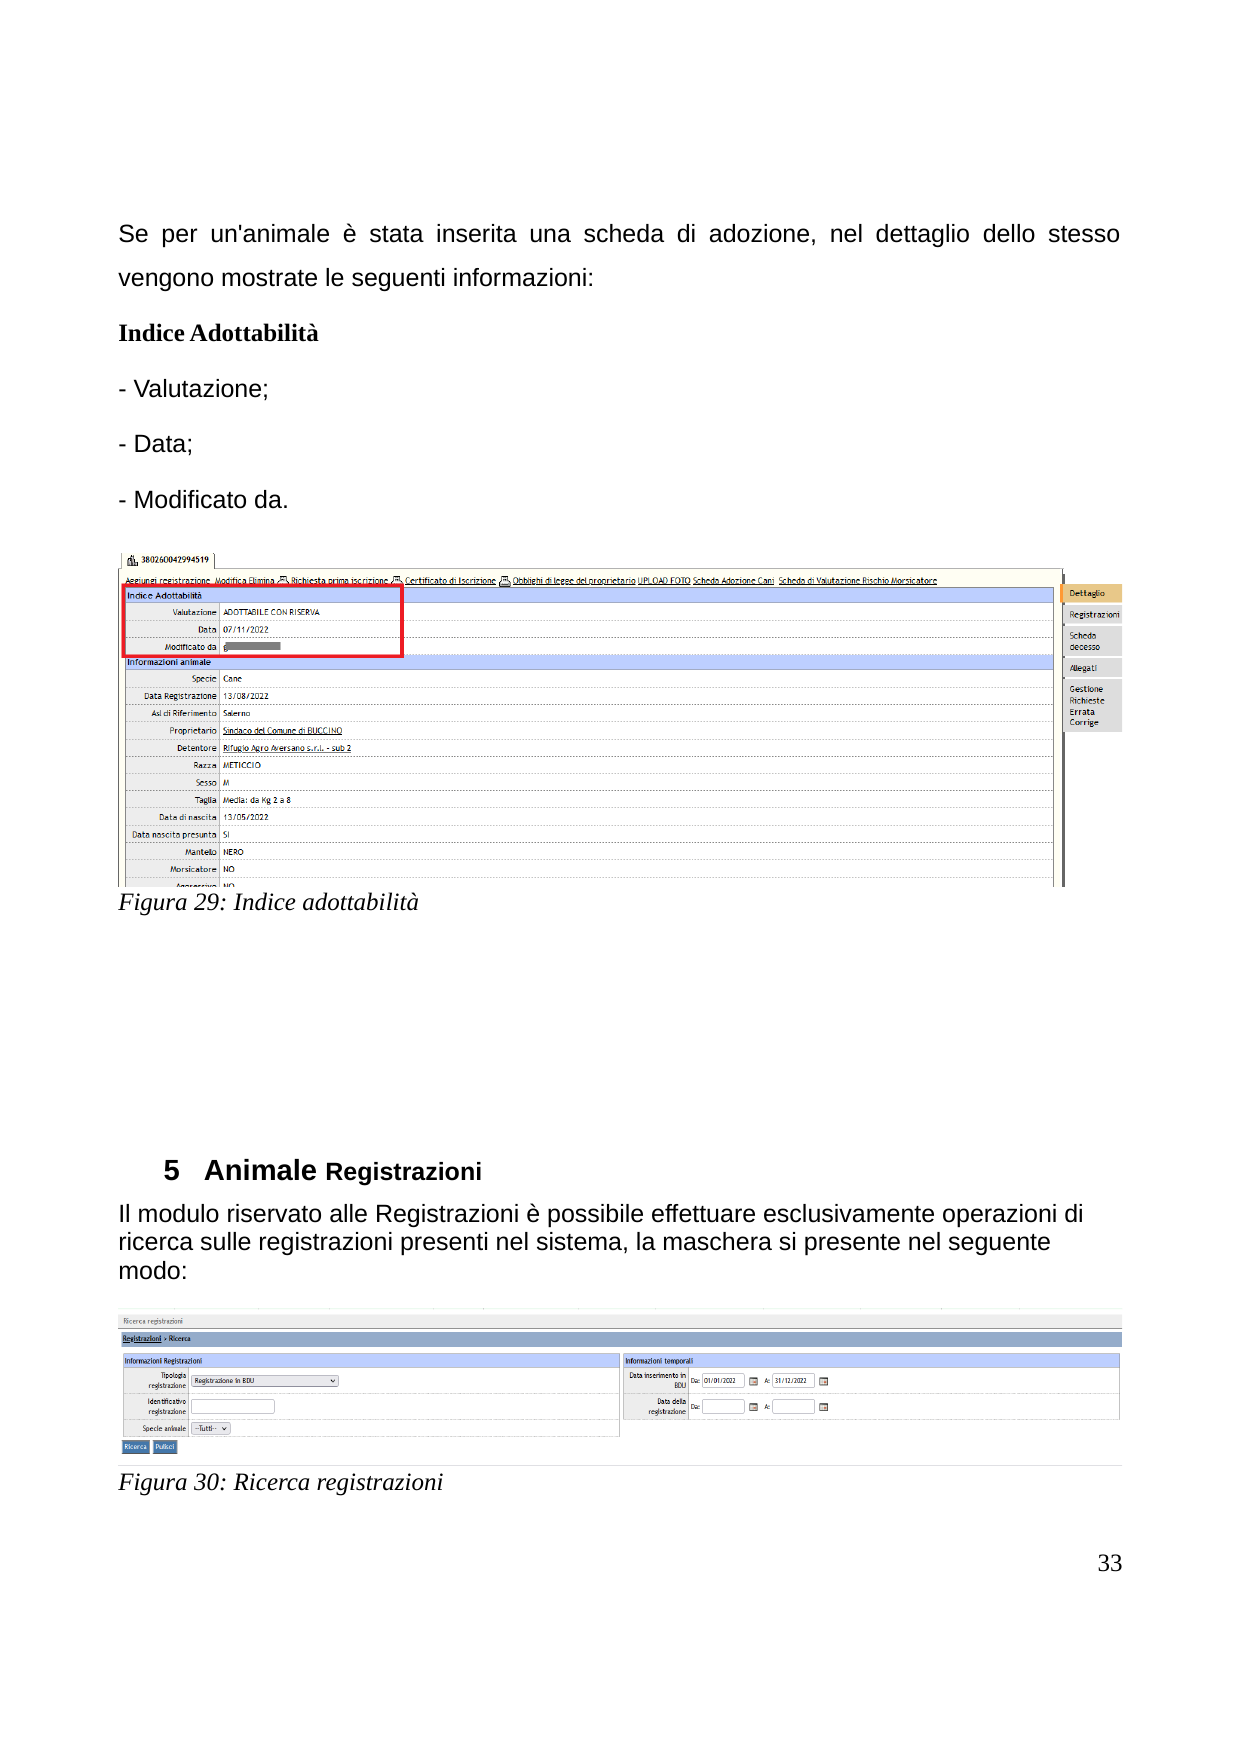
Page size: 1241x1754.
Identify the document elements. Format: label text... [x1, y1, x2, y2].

picture [118, 553, 1123, 887]
text Il modulo riservato alle Registrazioni è possibile effettuare esclusivamente operazioni di ricerca sulle registrazioni presenti nel sistema, la maschera si presente nel seguente modo: [118, 1198, 1122, 1285]
text Indice Adottabilità [118, 318, 1122, 347]
text - Valutazione; [118, 374, 1122, 403]
text Se per un'animale è stata inserita una scheda di adozione, nel dettaglio dello stesso vengono mostrate le seguenti informazioni: [118, 176, 1122, 291]
text Figura 29: Indice adottabilità [118, 887, 1122, 916]
text Figura 30: Ricerca registrazioni [118, 1467, 1122, 1495]
picture [118, 1308, 1123, 1467]
text - Modificato da. [118, 485, 1122, 514]
text - Data; [118, 429, 1122, 458]
subtitle Animale Registrazioni [155, 1152, 1122, 1186]
